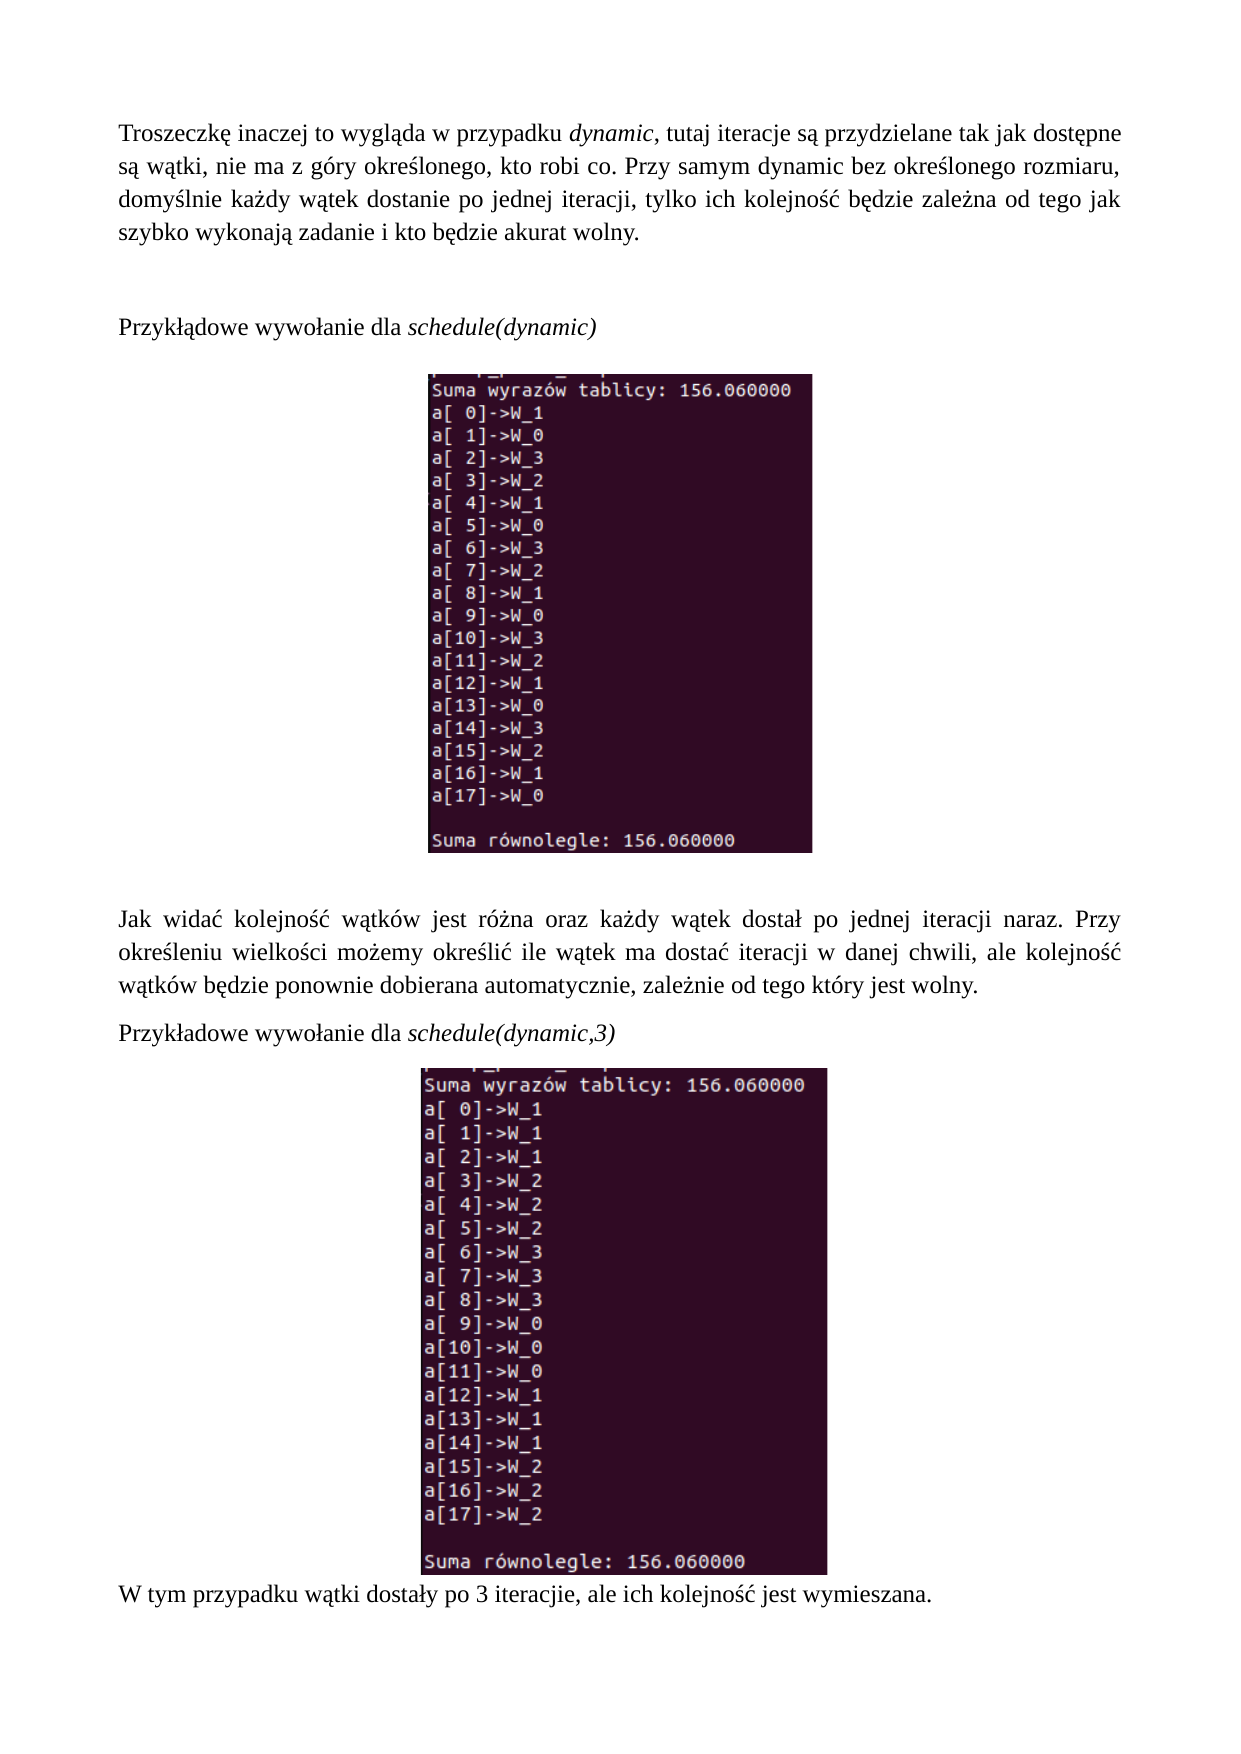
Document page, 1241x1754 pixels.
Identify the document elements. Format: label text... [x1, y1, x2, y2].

text Jak widać kolejność wątków jest różna oraz każdy wątek dostał po jednej iteracji naraz. Przy określeniu wielkości możemy określić ile wątek ma dostać iteracji w danej chwili, ale kolejność wątków będzie ponownie dobierana automatycznie, zależnie od tego który jest wolny. [118, 904, 1122, 999]
text Przykładowe wywołanie dla schedule(dynamic,3) [118, 1018, 1122, 1046]
picture [420, 1068, 828, 1575]
text W tym przypadku wątki dostały po 3 iteracjie, ale ich kolejność jest wymieszana. [118, 1065, 1122, 1607]
text Przykłądowe wywołanie dla schedule(dynamic) [118, 312, 1122, 341]
picture [428, 374, 813, 853]
text Troszeczkę inaczej to wygląda w przypadku dynamic, tutaj iteracje są przydzielane tak jak dostępne są wątki, nie ma z góry określonego, kto robi co. Przy samym dynamic bez określonego rozmiaru, domyślnie każdy wątek dostanie po jednej iteracji, tylko ich kolejność będzie zależna od tego jak szybko wykonają zadanie i kto będzie akurat wolny. [118, 118, 1122, 246]
